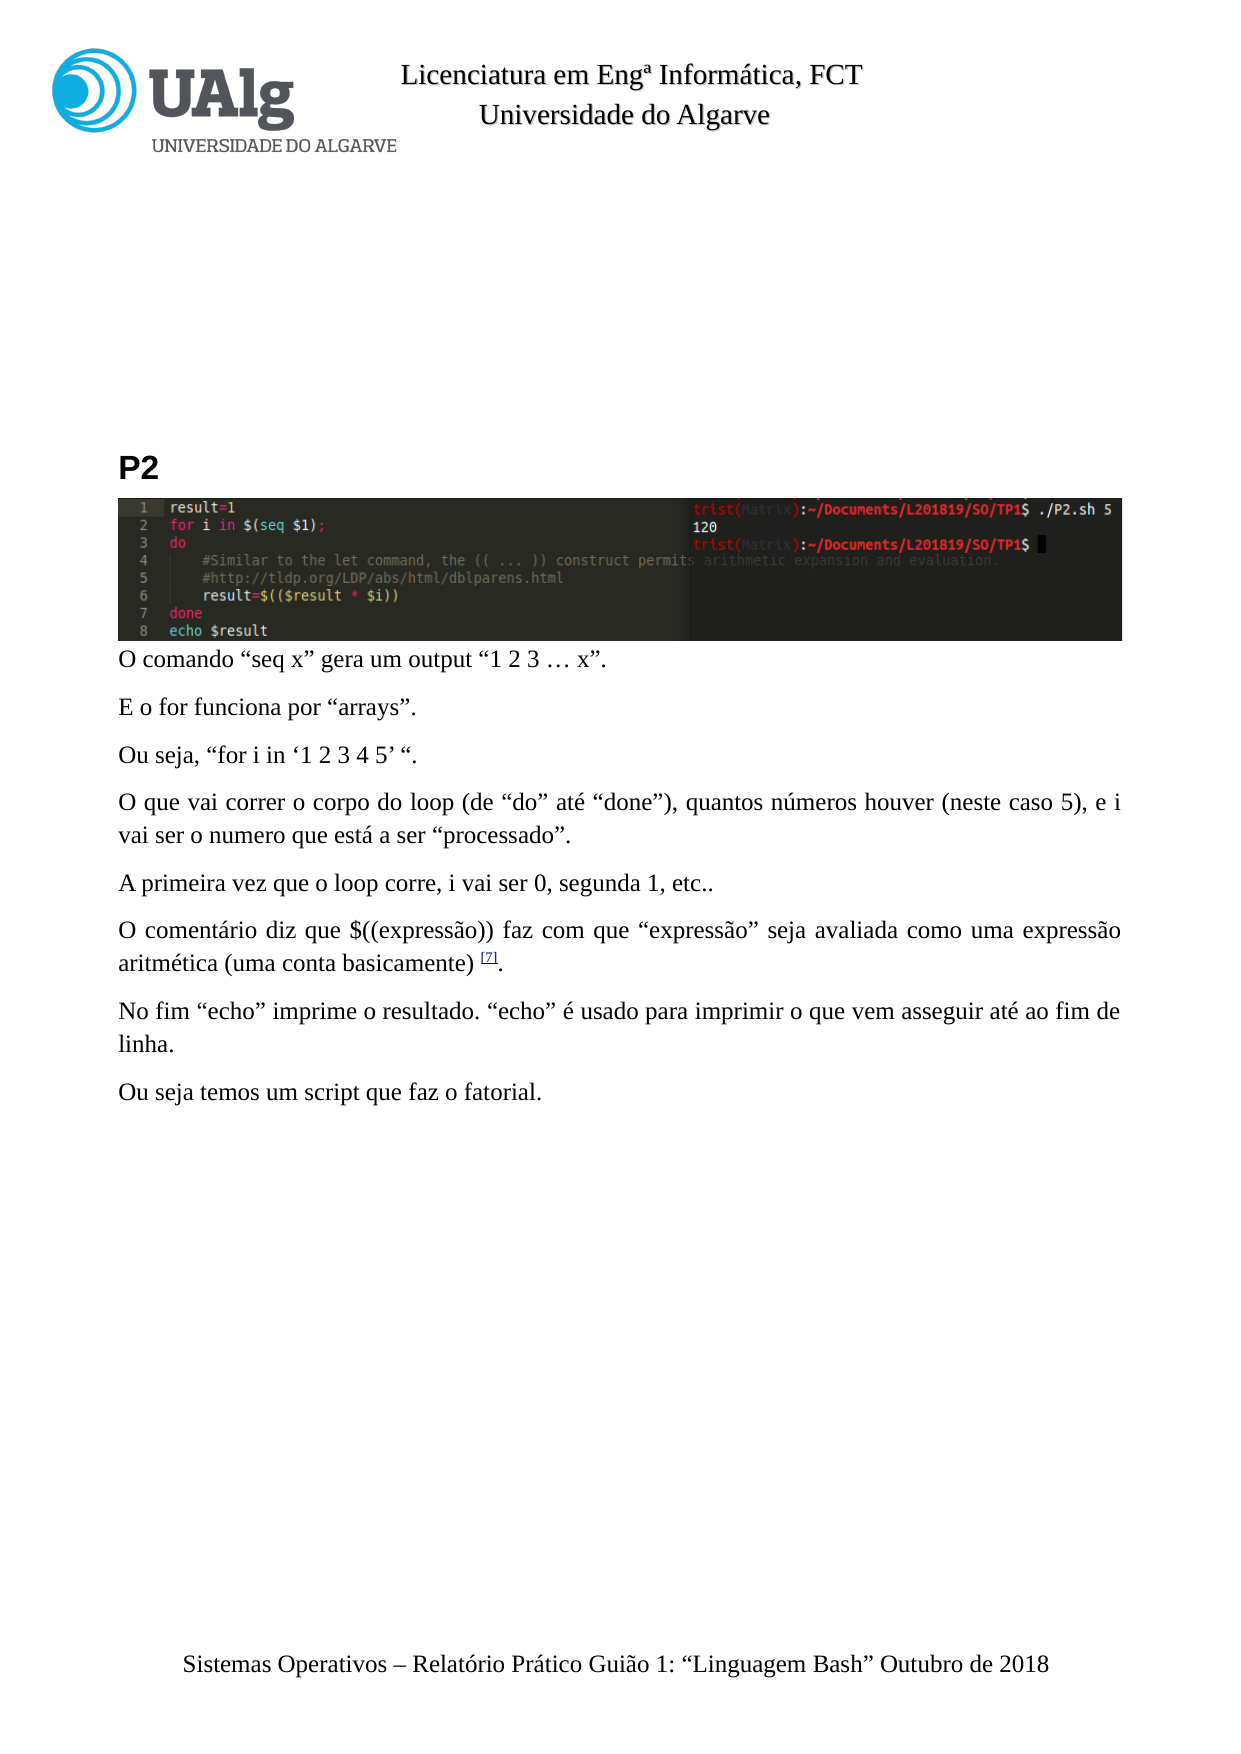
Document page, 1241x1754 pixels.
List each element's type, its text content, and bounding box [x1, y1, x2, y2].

text A primeira vez que o loop corre, i vai ser 0, segunda 1, etc.. [118, 868, 1122, 897]
text O que vai correr o corpo do loop (de “do” até “done”), quantos números houver (neste caso 5), e i vai ser o numero que está a ser “processado”. [118, 787, 1122, 849]
picture [40, 36, 397, 153]
text No fim “echo” imprime o resultado. “echo” é usado para imprimir o que vem asseguir até ao fim de linha. [118, 996, 1122, 1058]
text E o for funciona por “arrays”. [118, 692, 1122, 721]
subtitle P2 [118, 447, 1122, 486]
text O comentário diz que $((expressão)) faz com que “expressão” seja avaliada como uma expressão aritmética (uma conta basicamente) [7]. [118, 916, 1122, 977]
text O comando “seq x” gera um output “1 2 3 … x”. [118, 641, 1122, 673]
text Ou seja, “for i in ‘1 2 3 4 5’ “. [118, 740, 1122, 768]
text Ou seja temos um script que faz o fatorial. [118, 1077, 1122, 1106]
picture [118, 498, 1123, 641]
